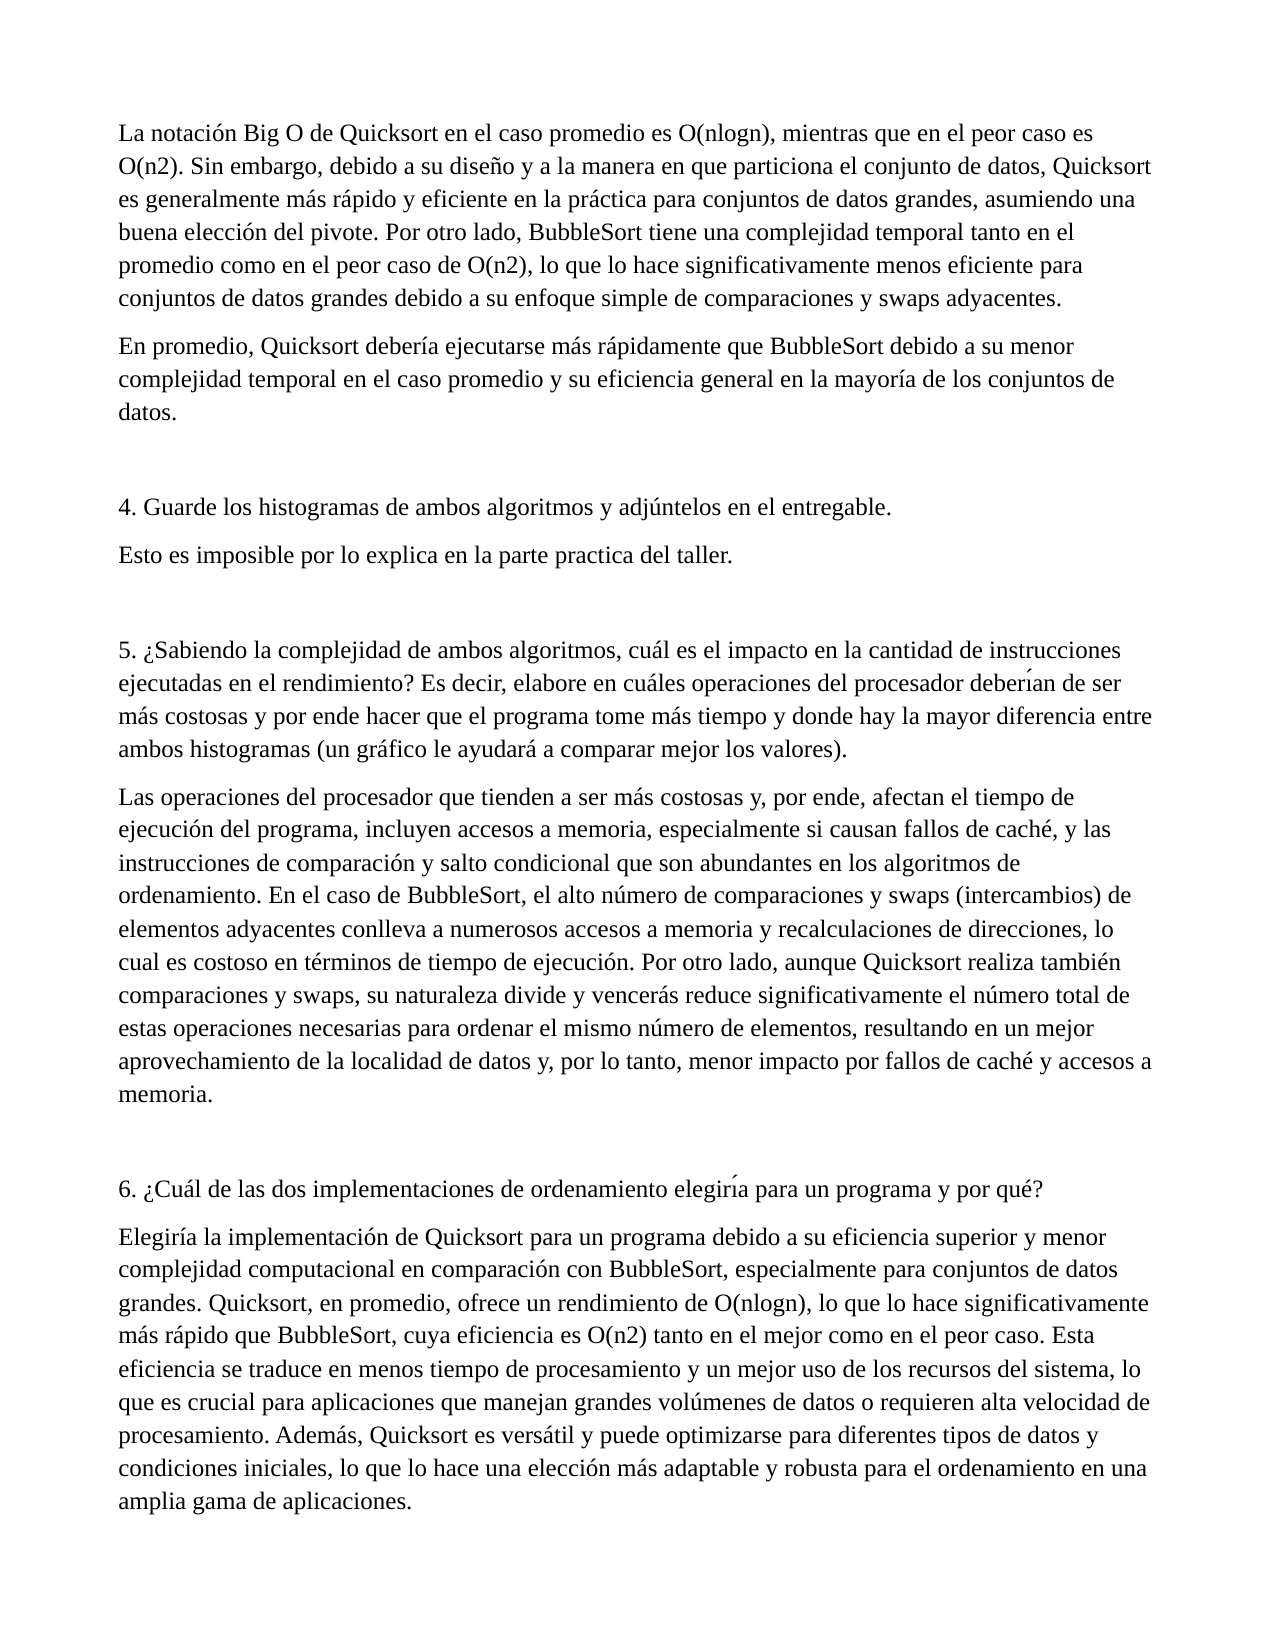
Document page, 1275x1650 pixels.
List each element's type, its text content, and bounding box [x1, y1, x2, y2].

text La notación Big O de Quicksort en el caso promedio es O(nlogn), mientras que en el peor caso es O(n2). Sin embargo, debido a su diseño y a la manera en que particiona el conjunto de datos, Quicksort es generalmente más rápido y eficiente en la práctica para conjuntos de datos grandes, asumiendo una buena elección del pivote. Por otro lado, BubbleSort tiene una complejidad temporal tanto en el promedio como en el peor caso de O(n2), lo que lo hace significativamente menos eficiente para conjuntos de datos grandes debido a su enfoque simple de comparaciones y swaps adyacentes. [118, 118, 1157, 312]
text 5. ¿Sabiendo la complejidad de ambos algoritmos, cuál es el impacto en la cantidad de instrucciones ejecutadas en el rendimiento? Es decir, elabore en cuáles operaciones del procesador deberı́an de ser más costosas y por ende hacer que el programa tome más tiempo y donde hay la mayor diferencia entre ambos histogramas (un gráfico le ayudará a comparar mejor los valores). [118, 635, 1157, 763]
text 4. Guarde los histogramas de ambos algoritmos y adjúntelos en el entregable. [118, 492, 1157, 521]
text En promedio, Quicksort debería ejecutarse más rápidamente que BubbleSort debido a su menor complejidad temporal en el caso promedio y su eficiencia general en la mayoría de los conjuntos de datos. [118, 331, 1157, 426]
text Esto es imposible por lo explica en la parte practica del taller. [118, 540, 1157, 568]
text Las operaciones del procesador que tienden a ser más costosas y, por ende, afectan el tiempo de ejecución del programa, incluyen accesos a memoria, especialmente si causan fallos de caché, y las instrucciones de comparación y salto condicional que son abundantes en los algoritmos de ordenamiento. En el caso de BubbleSort, el alto número de comparaciones y swaps (intercambios) de elementos adyacentes conlleva a numerosos accesos a memoria y recalculaciones de direcciones, lo cual es costoso en términos de tiempo de ejecución. Por otro lado, aunque Quicksort realiza también comparaciones y swaps, su naturaleza divide y vencerás reduce significativamente el número total de estas operaciones necesarias para ordenar el mismo número de elementos, resultando en un mejor aprovechamiento de la localidad de datos y, por lo tanto, menor impacto por fallos de caché y accesos a memoria. [118, 782, 1157, 1107]
text 6. ¿Cuál de las dos implementaciones de ordenamiento elegirı́a para un programa y por qué? [118, 1174, 1157, 1203]
text Elegiría la implementación de Quicksort para un programa debido a su eficiencia superior y menor complejidad computacional en comparación con BubbleSort, especialmente para conjuntos de datos grandes. Quicksort, en promedio, ofrece un rendimiento de O(nlogn), lo que lo hace significativamente más rápido que BubbleSort, cuya eficiencia es O(n2) tanto en el mejor como en el peor caso. Esta eficiencia se traduce en menos tiempo de procesamiento y un mejor uso de los recursos del sistema, lo que es crucial para aplicaciones que manejan grandes volúmenes de datos o requieren alta velocidad de procesamiento. Además, Quicksort es versátil y puede optimizarse para diferentes tipos de datos y condiciones iniciales, lo que lo hace una elección más adaptable y robusta para el ordenamiento en una amplia gama de aplicaciones. [118, 1222, 1157, 1514]
